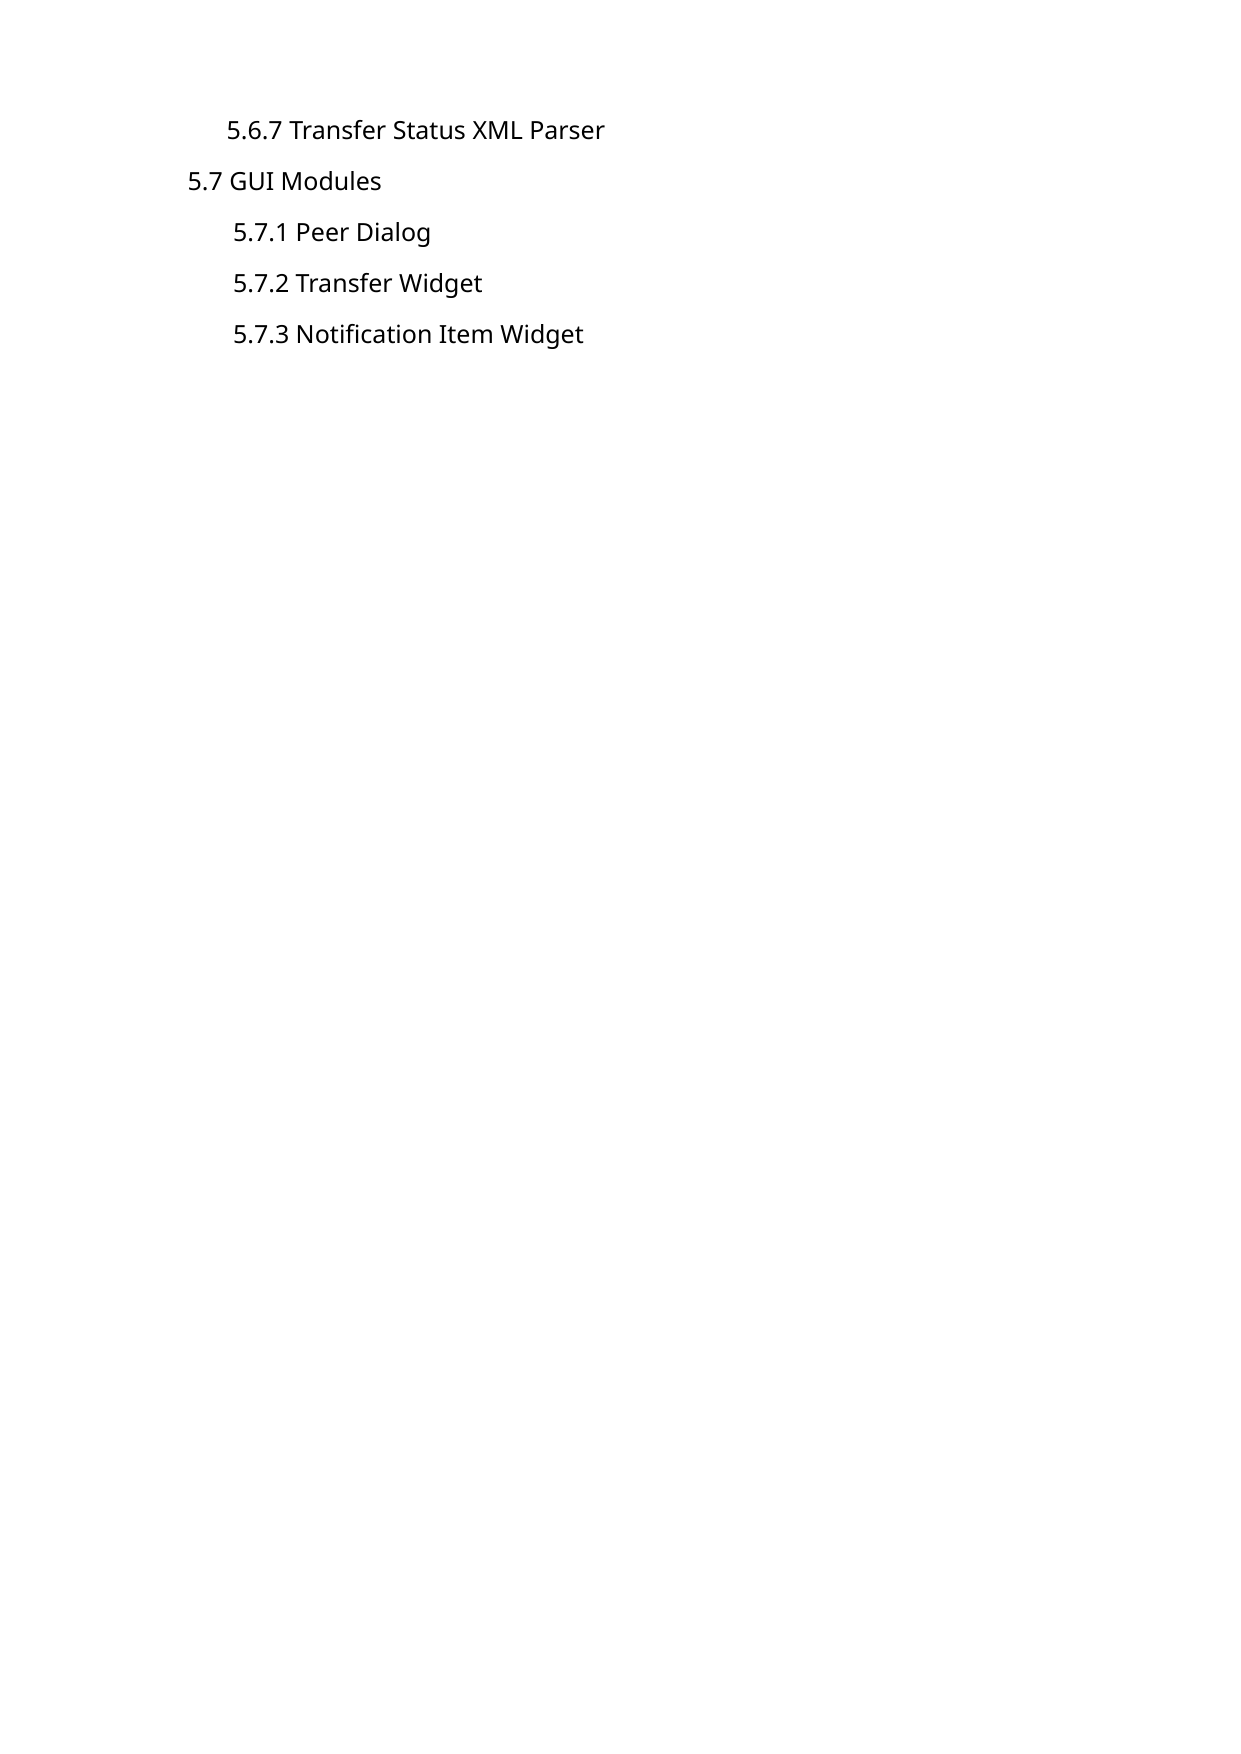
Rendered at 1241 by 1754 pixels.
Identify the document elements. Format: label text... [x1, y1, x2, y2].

text 5.6.7 Transfer Status XML Parser [187, 112, 1091, 147]
text 5.7.3 Notification Item Widget [187, 317, 1091, 351]
text 5.7 GUI Modules [187, 163, 1091, 198]
text 5.7.1 Peer Dialog [187, 214, 1091, 249]
text 5.7.2 Transfer Widget [187, 266, 1091, 300]
